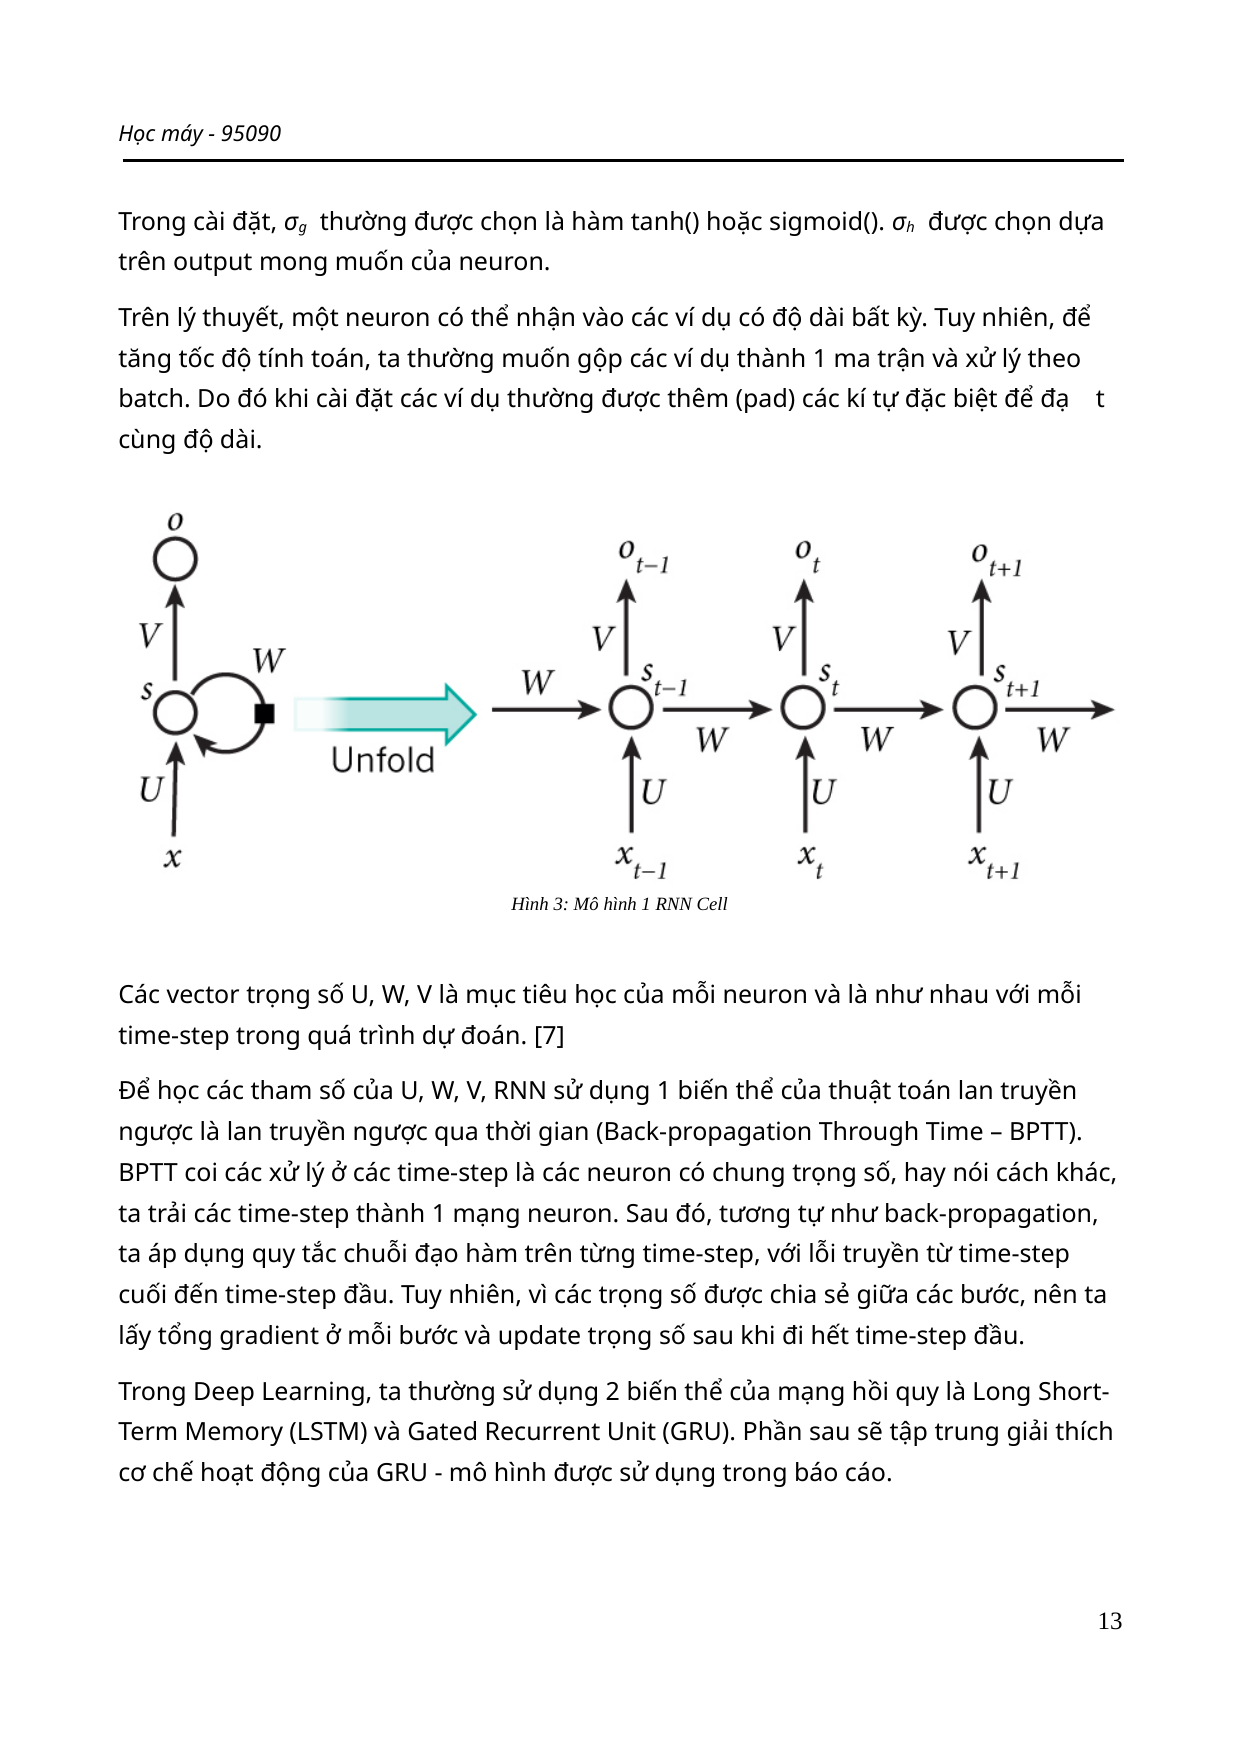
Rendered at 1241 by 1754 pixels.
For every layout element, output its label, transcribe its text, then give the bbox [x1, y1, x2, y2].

text Trong cài đặt, σg thường được chọn là hàm tanh() hoặc sigmoid(). σh được chọn dựa trên output mong muốn của neuron. [118, 203, 1122, 278]
text Để học các tham số của U, W, V, RNN sử dụng 1 biến thể của thuật toán lan truyền ngược là lan truyền ngược qua thời gian (Back-propagation Through Time – BPTT). BPTT coi các xử lý ở các time-step là các neuron có chung trọng số, hay nói cách khác, ta trải các time-step thành 1 mạng neuron. Sau đó, tương tự như back-propagation, ta áp dụng quy tắc chuỗi đạo hàm trên từng time-step, với lỗi truyền từ time-step cuối đến time-step đầu. Tuy nhiên, vì các trọng số được chia sẻ giữa các bước, nên ta lấy tổng gradient ở mỗi bước và update trọng số sau khi đi hết time-step đầu. [118, 1073, 1122, 1352]
text Trên lý thuyết, một neuron có thể nhận vào các ví dụ có độ dài bất kỳ. Tuy nhiên, để tăng tốc độ tính toán, ta thường muốn gộp các ví dụ thành 1 ma trận và xử lý theo batch. Do đó khi cài đặt các ví dụ thường được thêm (pad) các kí tự đặc biệt để đạ t cùng độ dài. [118, 299, 1122, 456]
text Hình 3: Mô hình 1 RNN Cell [118, 893, 1122, 914]
text Trong Deep Learning, ta thường sử dụng 2 biến thể của mạng hồi quy là Long Short-Term Memory (LSTM) và Gated Recurrent Unit (GRU). Phần sau sẽ tập trung giải thích cơ chế hoạt động của GRU - mô hình được sử dụng trong báo cáo. [118, 1373, 1122, 1489]
picture [118, 489, 1123, 893]
text Các vector trọng số U, W, V là mục tiêu học của mỗi neuron và là như nhau với mỗi time-step trong quá trình dự đoán. [7] [118, 976, 1122, 1051]
